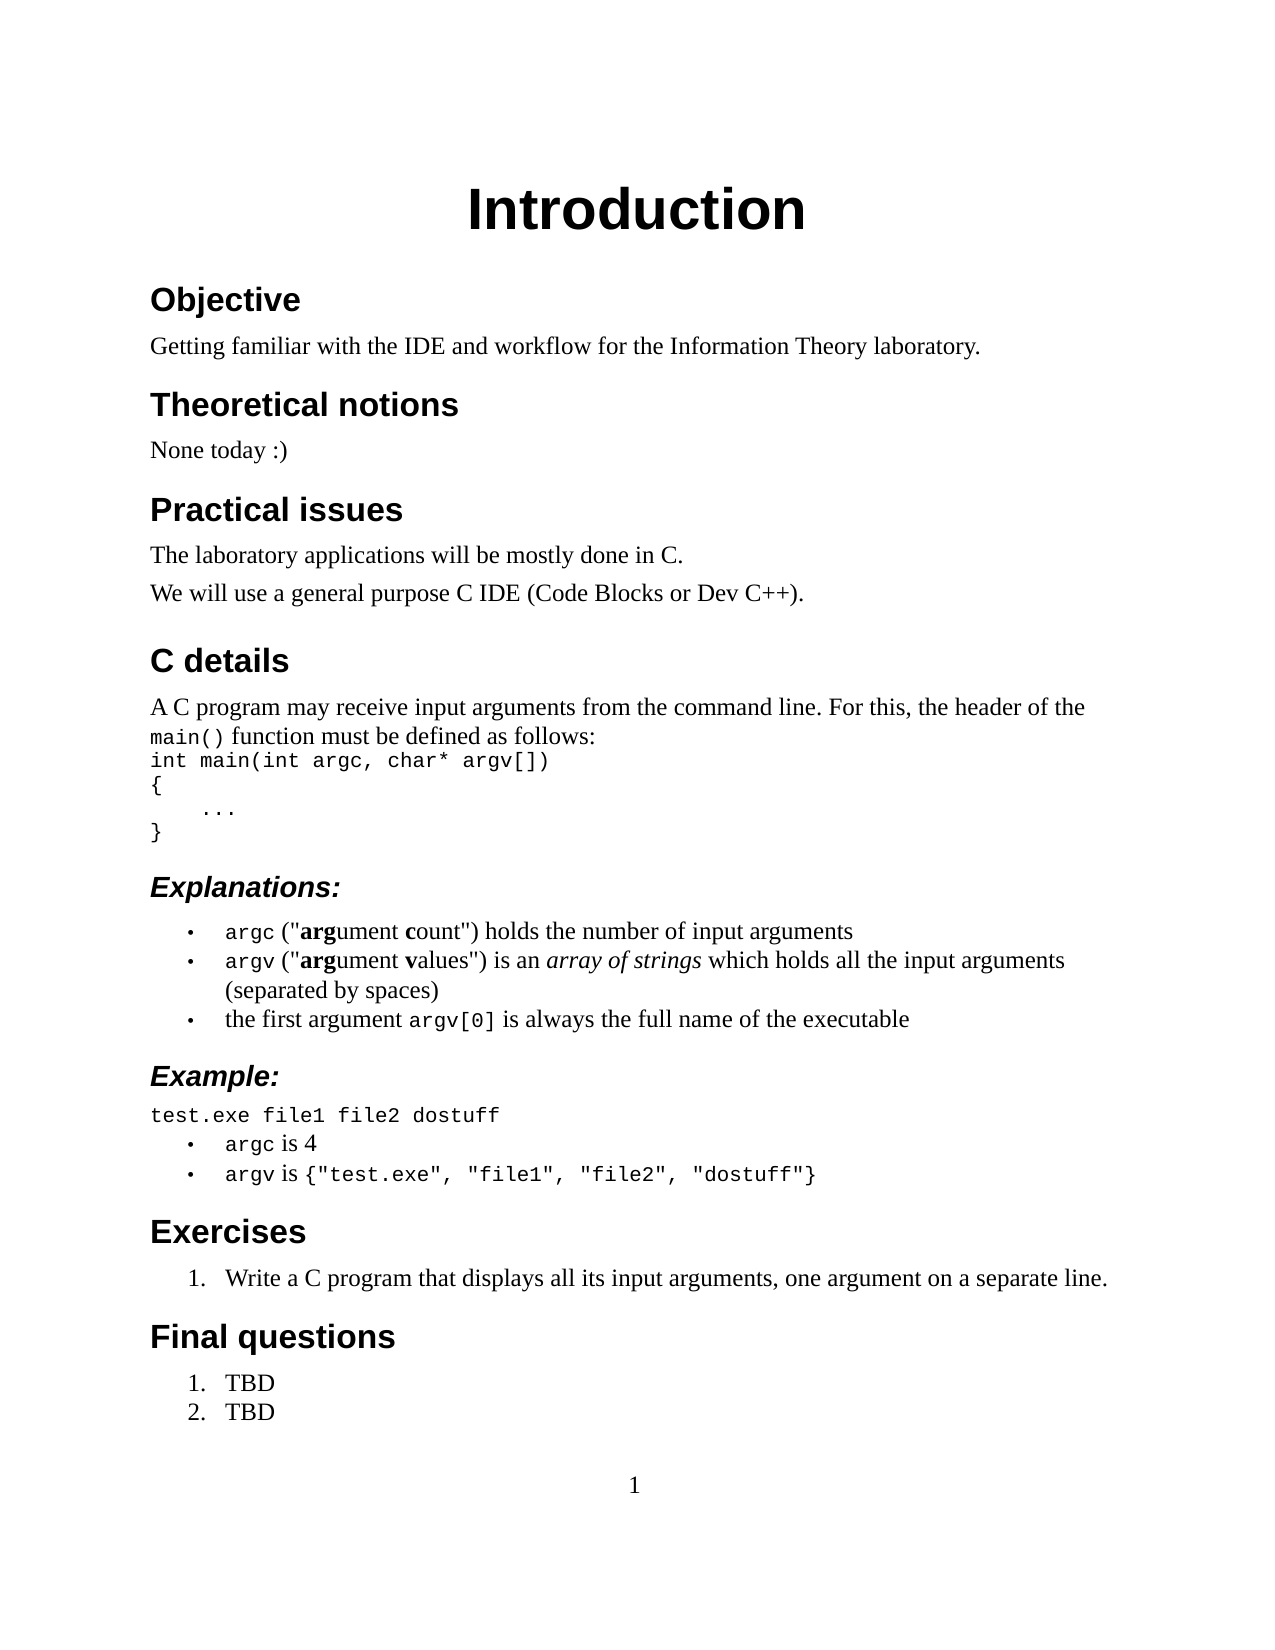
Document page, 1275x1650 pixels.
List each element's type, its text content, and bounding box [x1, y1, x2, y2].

text { [150, 774, 1125, 798]
text test.exe file1 file2 dostuff [150, 1104, 1125, 1128]
list the first argument argv[0] is always the full name of the executable [187, 1004, 1125, 1033]
subtitle Exercises [150, 1212, 1125, 1251]
subtitle Practical issues [150, 489, 1125, 528]
list Write a C program that displays all its input arguments, one argument on a separate line. [187, 1263, 1125, 1292]
subtitle Final questions [150, 1317, 1125, 1356]
list argc ("argument count") holds the number of input arguments [187, 916, 1125, 946]
subtitle Objective [150, 279, 1125, 318]
text A C program may receive input arguments from the command line. For this, the header of the main() function must be defined as follows: [150, 692, 1125, 750]
text None today :) [150, 436, 1125, 464]
subtitle Example: [150, 1058, 1125, 1092]
list argv ("argument values") is an array of strings which holds all the input arguments (separated by spaces) [187, 946, 1125, 1004]
text The laboratory applications will be mostly done in C. [150, 541, 1125, 569]
title Introduction [150, 175, 1125, 242]
text We will use a general purpose C IDE (Code Blocks or Dev C++). [150, 578, 1125, 607]
text Getting familiar with the IDE and workflow for the Information Theory laboratory. [150, 331, 1125, 359]
text ... [150, 798, 1125, 821]
list TBD [187, 1368, 1125, 1397]
list argc is 4 [187, 1128, 1125, 1158]
subtitle Explanations: [150, 870, 1125, 903]
list TBD [187, 1397, 1125, 1426]
subtitle Theoretical notions [150, 384, 1125, 423]
text } [150, 821, 1125, 845]
text int main(int argc, char* argv[]) [150, 750, 1125, 774]
subtitle C details [150, 641, 1125, 679]
list argv is {"test.exe", "file1", "file2", "dostuff"} [187, 1158, 1125, 1187]
